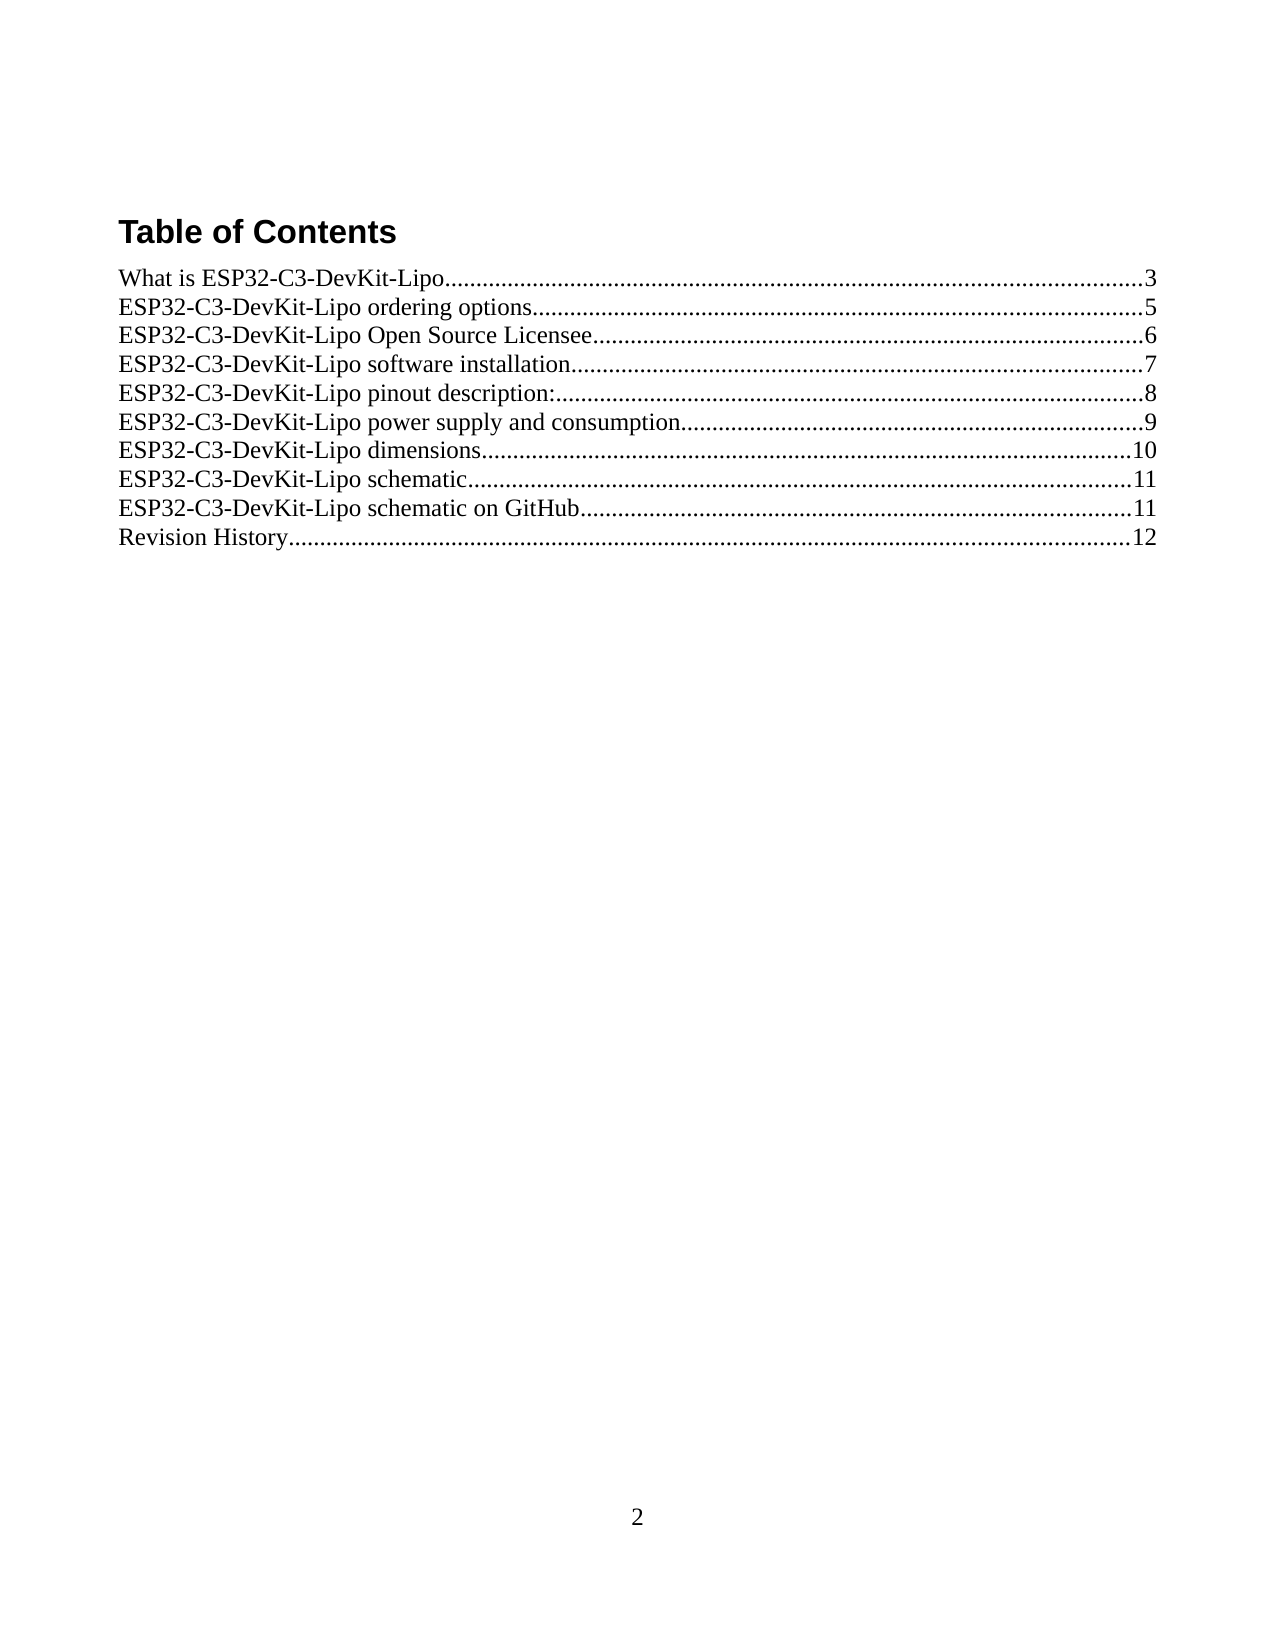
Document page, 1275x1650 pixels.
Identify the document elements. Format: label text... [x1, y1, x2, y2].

text ESP32-C3-DevKit-Lipo ordering options 5 [118, 292, 1157, 320]
text ESP32-C3-DevKit-Lipo schematic 11 [118, 464, 1157, 493]
text ESP32-C3-DevKit-Lipo dimensions 10 [118, 435, 1157, 464]
text ESP32-C3-DevKit-Lipo power supply and consumption 9 [118, 407, 1157, 435]
text ESP32-C3-DevKit-Lipo Open Source Licensee 6 [118, 320, 1157, 349]
text ESP32-C3-DevKit-Lipo schematic on GitHub 11 [118, 493, 1157, 522]
text ESP32-C3-DevKit-Lipo pinout description: 8 [118, 378, 1157, 407]
text ESP32-C3-DevKit-Lipo software installation 7 [118, 349, 1157, 378]
text What is ESP32-C3-DevKit-Lipo 3 [118, 263, 1157, 292]
text Revision History 12 [118, 522, 1157, 550]
subtitle Table of Contents [118, 212, 1157, 250]
